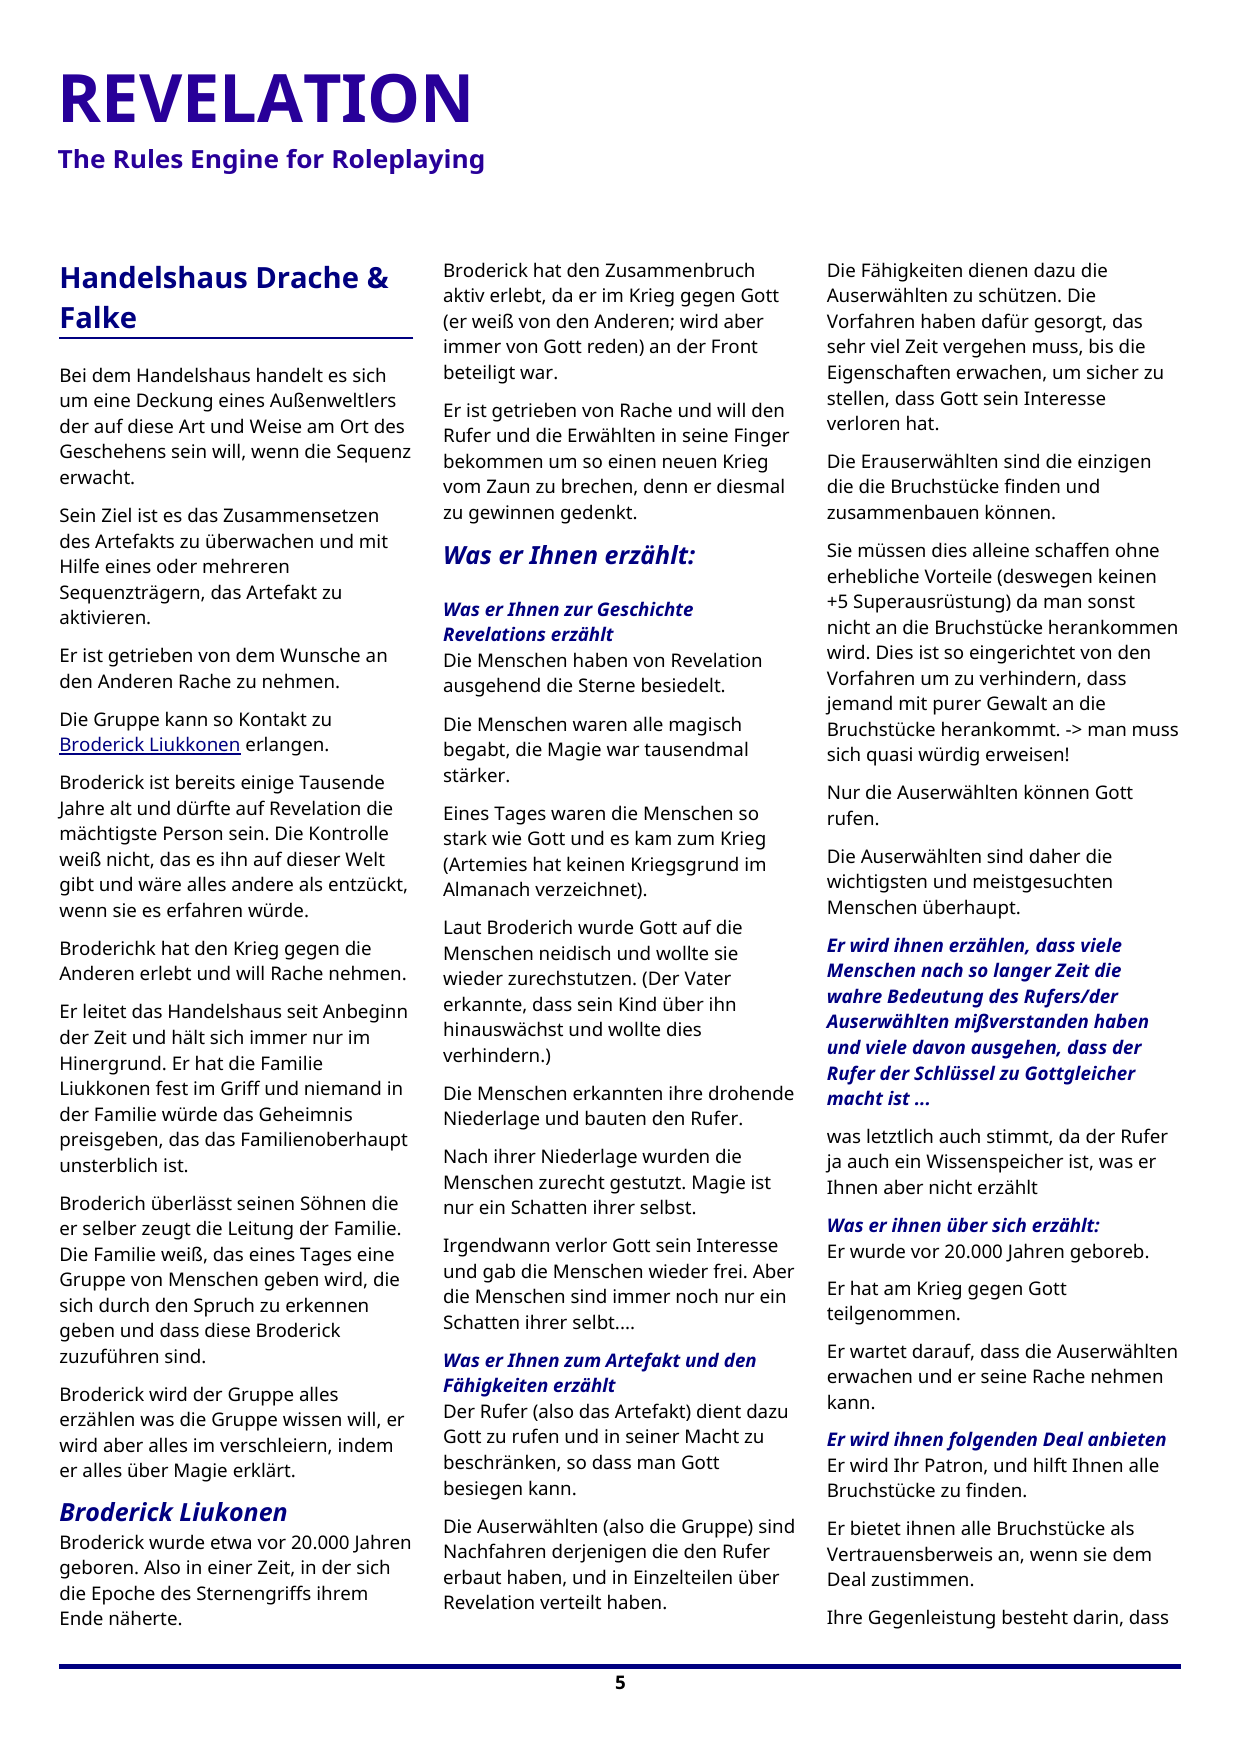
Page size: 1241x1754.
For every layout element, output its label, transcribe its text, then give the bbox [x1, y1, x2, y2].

text Er wurde vor 20.000 Jahren geboreb. [827, 1238, 1181, 1263]
text Die Menschen haben von Revelation ausgehend die Sterne besiedelt. [443, 647, 797, 698]
subtitle Er wird ihnen folgenden Deal anbieten [827, 1426, 1181, 1452]
text Er leitet das Handelshaus seit Anbeginn der Zeit und hält sich immer nur im Hinergrund. Er hat die Familie Liukkonen fest im Griff und niemand in der Familie würde das Geheimnis preisgeben, das das Familienoberhaupt unsterblich ist. [59, 999, 413, 1177]
text Laut Broderich wurde Gott auf die Menschen neidisch und wollte sie wieder zurechstutzen. (Der Vater erkannte, dass sein Kind über ihn hinauswächst und wollte dies verhindern.) [443, 914, 797, 1068]
text Er bietet ihnen alle Bruchstücke als Vertrauensberweis an, wenn sie dem Deal zustimmen. [827, 1515, 1181, 1592]
text Nur die Auserwählten können Gott rufen. [827, 779, 1181, 831]
text Die Menschen waren alle magisch begabt, die Magie war tausendmal stärker. [443, 711, 797, 787]
text Sie müssen dies alleine schaffen ohne erhebliche Vorteile (deswegen keinen +5 Superausrüstung) da man sonst nicht an die Bruchstücke herankommen wird. Dies ist so eingerichtet von den Vorfahren um zu verhindern, dass jemand mit purer Gewalt an die Bruchstücke herankommt. -> man muss sich quasi würdig erweisen! [827, 537, 1181, 767]
text Broderichk hat den Krieg gegen die Anderen erlebt und will Rache nehmen. [59, 935, 413, 986]
text Er ist getrieben von Rache und will den Rufer und die Erwählten in seine Finger bekommen um so einen neuen Krieg vom Zaun zu brechen, denn er diesmal zu gewinnen gedenkt. [443, 397, 797, 525]
subtitle Was er ihnen über sich erzählt: [827, 1212, 1181, 1238]
subtitle Was er Ihnen zum Artefakt und den Fähigkeiten erzählt [443, 1347, 797, 1398]
text Die Auserwählten sind daher die wichtigsten und meistgesuchten Menschen überhaupt. [827, 843, 1181, 920]
subtitle Was er Ihnen erzählt: [443, 537, 797, 571]
text Der Rufer (also das Artefakt) dient dazu Gott zu rufen und in seiner Macht zu beschränken, so dass man Gott besiegen kann. [443, 1398, 797, 1500]
text was letztlich auch stimmt, da der Rufer ja auch ein Wissenspeicher ist, was er Ihnen aber nicht erzählt [827, 1123, 1181, 1200]
subtitle Broderick Liukonen [59, 1495, 413, 1529]
text Broderick wurde etwa vor 20.000 Jahren geboren. Also in einer Zeit, in der sich die Epoche des Sternengriffs ihrem Ende näherte. [59, 1529, 413, 1631]
subtitle Was er Ihnen zur Geschichte Revelations erzählt [443, 596, 797, 647]
text Broderick wird der Gruppe alles erzählen was die Gruppe wissen will, er wird aber alles im verschleiern, indem er alles über Magie erklärt. [59, 1381, 413, 1483]
text Broderich überlässt seinen Söhnen die er selber zeugt die Leitung der Familie. Die Familie weiß, das eines Tages eine Gruppe von Menschen geben wird, die sich durch den Spruch zu erkennen geben und dass diese Broderick zuzuführen sind. [59, 1190, 413, 1368]
text Die Gruppe kann so Kontakt zu Broderick Liukkonen erlangen. [59, 706, 413, 757]
text Irgendwann verlor Gott sein Interesse und gab die Menschen wieder frei. Aber die Menschen sind immer noch nur ein Schatten ihrer selbt.... [443, 1233, 797, 1335]
text Nach ihrer Niederlage wurden die Menschen zurecht gestutzt. Magie ist nur ein Schatten ihrer selbst. [443, 1144, 797, 1220]
text Die Fähigkeiten dienen dazu die Auserwählten zu schützen. Die Vorfahren haben dafür gesorgt, das sehr viel Zeit vergehen muss, bis die Eigenschaften erwachen, um sicher zu stellen, dass Gott sein Interesse verloren hat. [827, 257, 1181, 436]
text Er hat am Krieg gegen Gott teilgenommen. [827, 1275, 1181, 1326]
text Broderick hat den Zusammenbruch aktiv erlebt, da er im Krieg gegen Gott (er weiß von den Anderen; wird aber immer von Gott reden) an der Front beteiligt war. [443, 257, 797, 385]
text Die Auserwählten (also die Gruppe) sind Nachfahren derjenigen die den Rufer erbaut haben, und in Einzelteilen über Revelation verteilt haben. [443, 1513, 797, 1615]
text Die Erauserwählten sind die einzigen die die Bruchstücke finden und zusammenbauen können. [827, 448, 1181, 525]
text Eines Tages waren die Menschen so stark wie Gott und es kam zum Krieg (Artemies hat keinen Kriegsgrund im Almanach verzeichnet). [443, 800, 797, 902]
text Er wird ihnen erzählen, dass viele Menschen nach so langer Zeit die wahre Bedeutung des Rufers/der Auserwählten mißverstanden haben und viele davon ausgehen, dass der Rufer der Schlüssel zu Gottgleicher macht ist ... [827, 932, 1181, 1111]
text Sein Ziel ist es das Zusammensetzen des Artefakts zu überwachen und mit Hilfe eines oder mehreren Sequenzträgern, das Artefakt zu aktivieren. [59, 502, 413, 630]
text Bei dem Handelshaus handelt es sich um eine Deckung eines Außenweltlers der auf diese Art und Weise am Ort des Geschehens sein will, wenn die Sequenz erwacht. [59, 362, 413, 490]
text Er wartet darauf, dass die Auserwählten erwachen und er seine Rache nehmen kann. [827, 1338, 1181, 1414]
subtitle Handelshaus Drache & Falke [59, 257, 413, 337]
text Er ist getrieben von dem Wunsche an den Anderen Rache zu nehmen. [59, 642, 413, 693]
text Ihre Gegenleistung besteht darin, dass [827, 1604, 1181, 1630]
text Broderick ist bereits einige Tausende Jahre alt und dürfte auf Revelation die mächtigste Person sein. Die Kontrolle weiß nicht, das es ihn auf dieser Welt gibt und wäre alles andere als entzückt, wenn sie es erfahren würde. [59, 769, 413, 923]
text Er wird Ihr Patron, und hilft Ihnen alle Bruchstücke zu finden. [827, 1452, 1181, 1503]
text Die Menschen erkannten ihre drohende Niederlage und bauten den Rufer. [443, 1080, 797, 1131]
